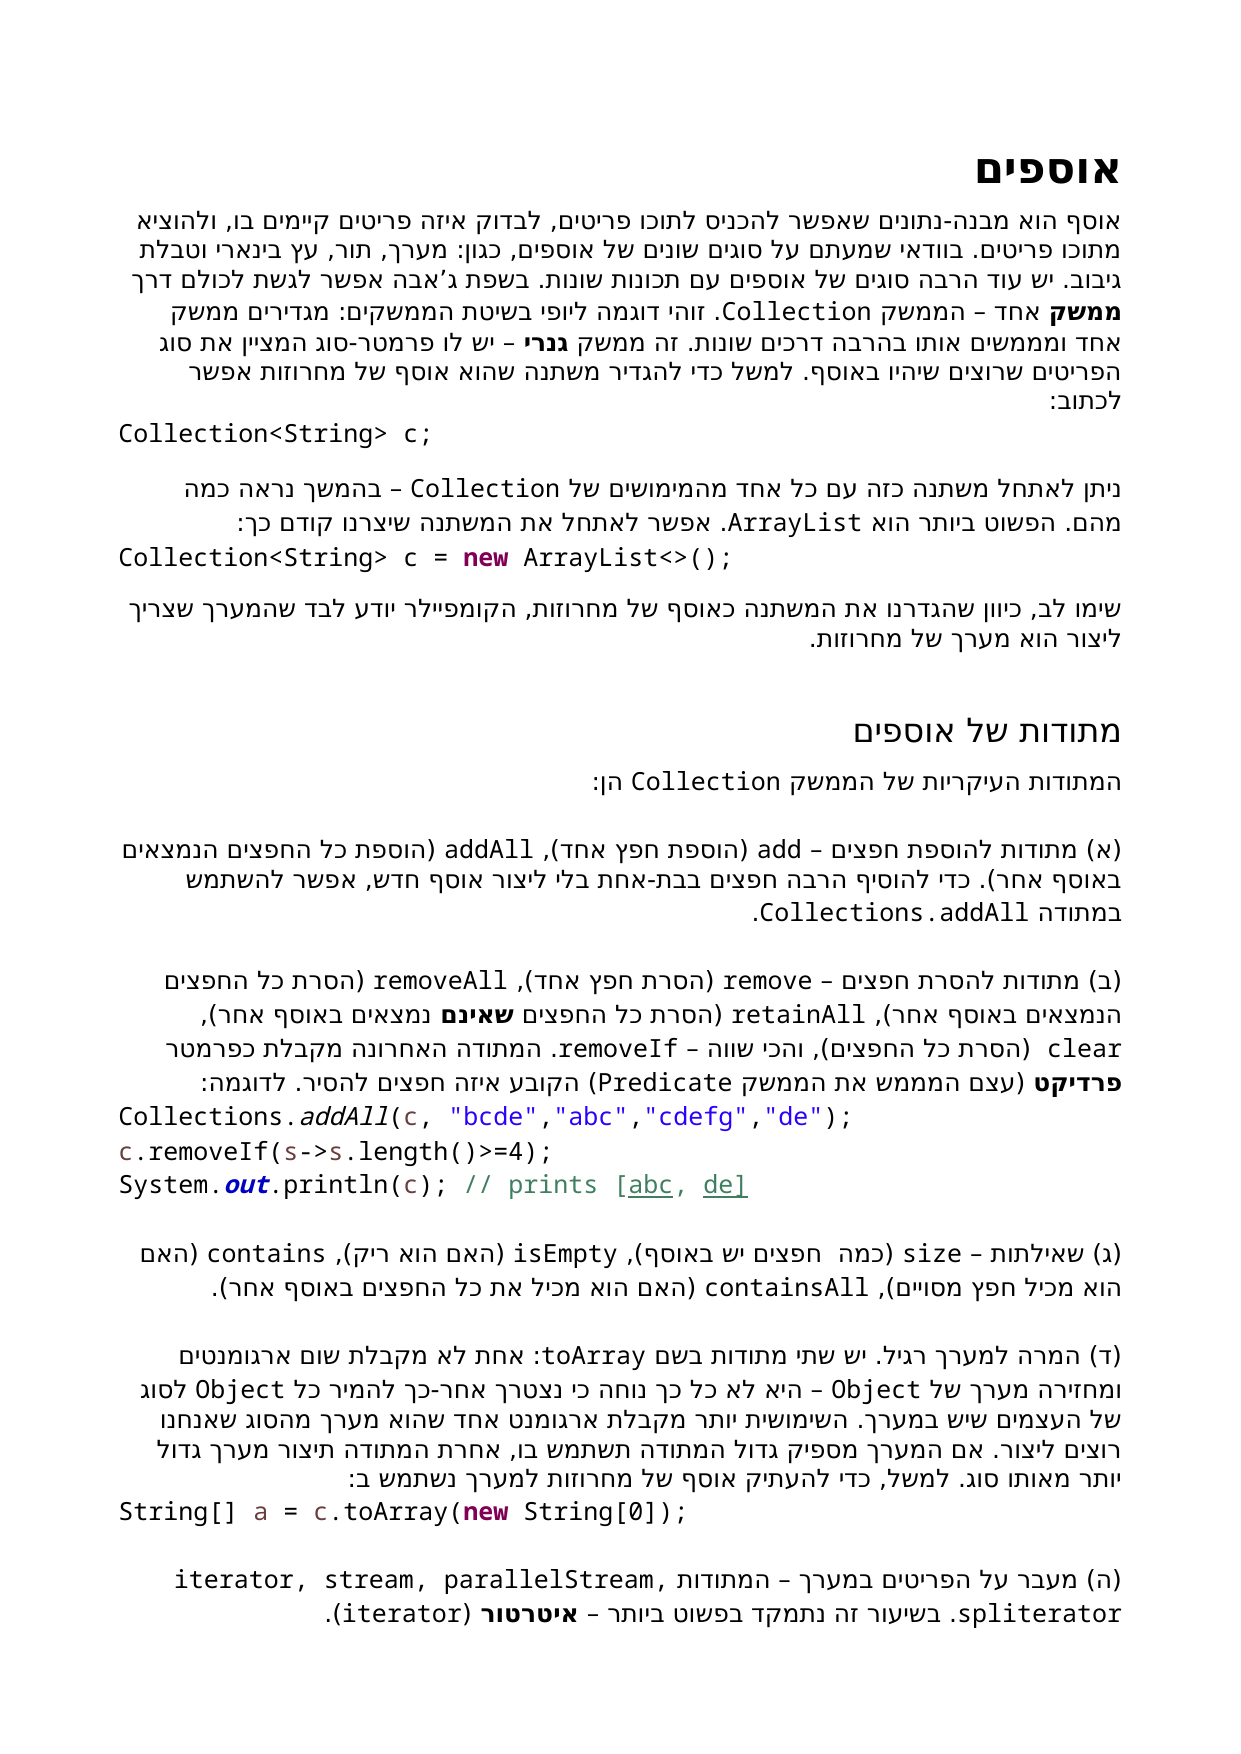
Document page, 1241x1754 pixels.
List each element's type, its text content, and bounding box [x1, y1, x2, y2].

text המתודות העיקריות של הממשק Collection הן: [118, 763, 1122, 797]
text (ד) המרה למערך רגיל. יש שתי מתודות בשם toArray: אחת לא מקבלת שום ארגומנטים ומחזירה מערך של Object – היא לא כל כך נוחה כי נצטרך אחר-כך להמיר כל Object לסוג של העצמים שיש במערך. השימושית יותר מקבלת ארגומנט אחד שהוא מערך מהסוג שאנחנו רוצים ליצור. אם המערך מספיק גדול המתודה תשתמש בו, אחרת המתודה תיצור מערך גדול יותר מאותו סוג. למשל, כדי להעתיק אוסף של מחרוזות למערך נשתמש ב: [118, 1337, 1122, 1493]
text (א) מתודות להוספת חפצים – add (הוספת חפץ אחד), addAll (הוספת כל החפצים הנמצאים באוסף אחר). כדי להוסיף הרבה חפצים בבת-אחת בלי ליצור אוסף חדש, אפשר להשתמש במתודה Collections.addAll. [118, 831, 1122, 929]
text String[] a = c.toArray(new String[0]); [118, 1493, 1122, 1527]
text (ג) שאילתות – size (כמה חפצים יש באוסף), isEmpty (האם הוא ריק), contains (האם הוא מכיל חפץ מסויים), containsAll (האם הוא מכיל את כל החפצים באוסף אחר). [118, 1235, 1122, 1303]
text אוסף הוא מבנה-נתונים שאפשר להכניס לתוכו פריטים, לבדוק איזה פריטים קיימים בו, ולהוציא מתוכו פריטים. בוודאי שמעתם על סוגים שונים של אוספים, כגון: מערך, תור, עץ בינארי וטבלת גיבוב. יש עוד הרבה סוגים של אוספים עם תכונות שונות. בשפת ג’אבה אפשר לגשת לכולם דרך ממשק אחד – הממשק Collection. זוהי דוגמה ליופי בשיטת הממשקים: מגדירים ממשק אחד ומממשים אותו בהרבה דרכים שונות. זה ממשק גנרי – יש לו פרמטר-סוג המציין את סוג הפריטים שרוצים שיהיו באוסף. למשל כדי להגדיר משתנה שהוא אוסף של מחרוזות אפשר לכתוב: [118, 207, 1122, 416]
text Collection<String> c = new ArrayList<>(); [118, 539, 1122, 573]
text Collection<String> c; [118, 416, 1122, 450]
text ניתן לאתחל משתנה כזה עם כל אחד מהמימושים של Collection – בהמשך נראה כמה מהם. הפשוט ביותר הוא ArrayList. אפשר לאתחל את המשתנה שיצרנו קודם כך: [118, 471, 1122, 539]
text System.out.println(c); // prints [abc, de] [118, 1167, 1122, 1201]
text (ה) מעבר על הפריטים במערך – המתודות iterator, stream, parallelStream, spliterator. בשיעור זה נתמקד בפשוט ביותר – איטרטור (iterator). [118, 1561, 1122, 1629]
text (ב) מתודות להסרת חפצים – remove (הסרת חפץ אחד), removeAll (הסרת כל החפצים הנמצאים באוסף אחר), retainAll (הסרת כל החפצים שאינם נמצאים באוסף אחר), clear (הסרת כל החפצים), והכי שווה – removeIf. המתודה האחרונה מקבלת כפרמטר פרדיקט (עצם המממש את הממשק Predicate) הקובע איזה חפצים להסיר. לדוגמה: [118, 963, 1122, 1099]
text c.removeIf(s->s.length()>=4); [118, 1133, 1122, 1167]
text שימו לב, כיוון שהגדרנו את המשתנה כאוסף של מחרוזות, הקומפיילר יודע לבד שהמערך שצריך ליצור הוא מערך של מחרוזות. [118, 594, 1122, 653]
subtitle מתודות של אוספים [118, 712, 1122, 751]
subtitle אוספים [118, 143, 1122, 194]
text Collections.addAll(c, "bcde","abc","cdefg","de"); [118, 1099, 1122, 1133]
